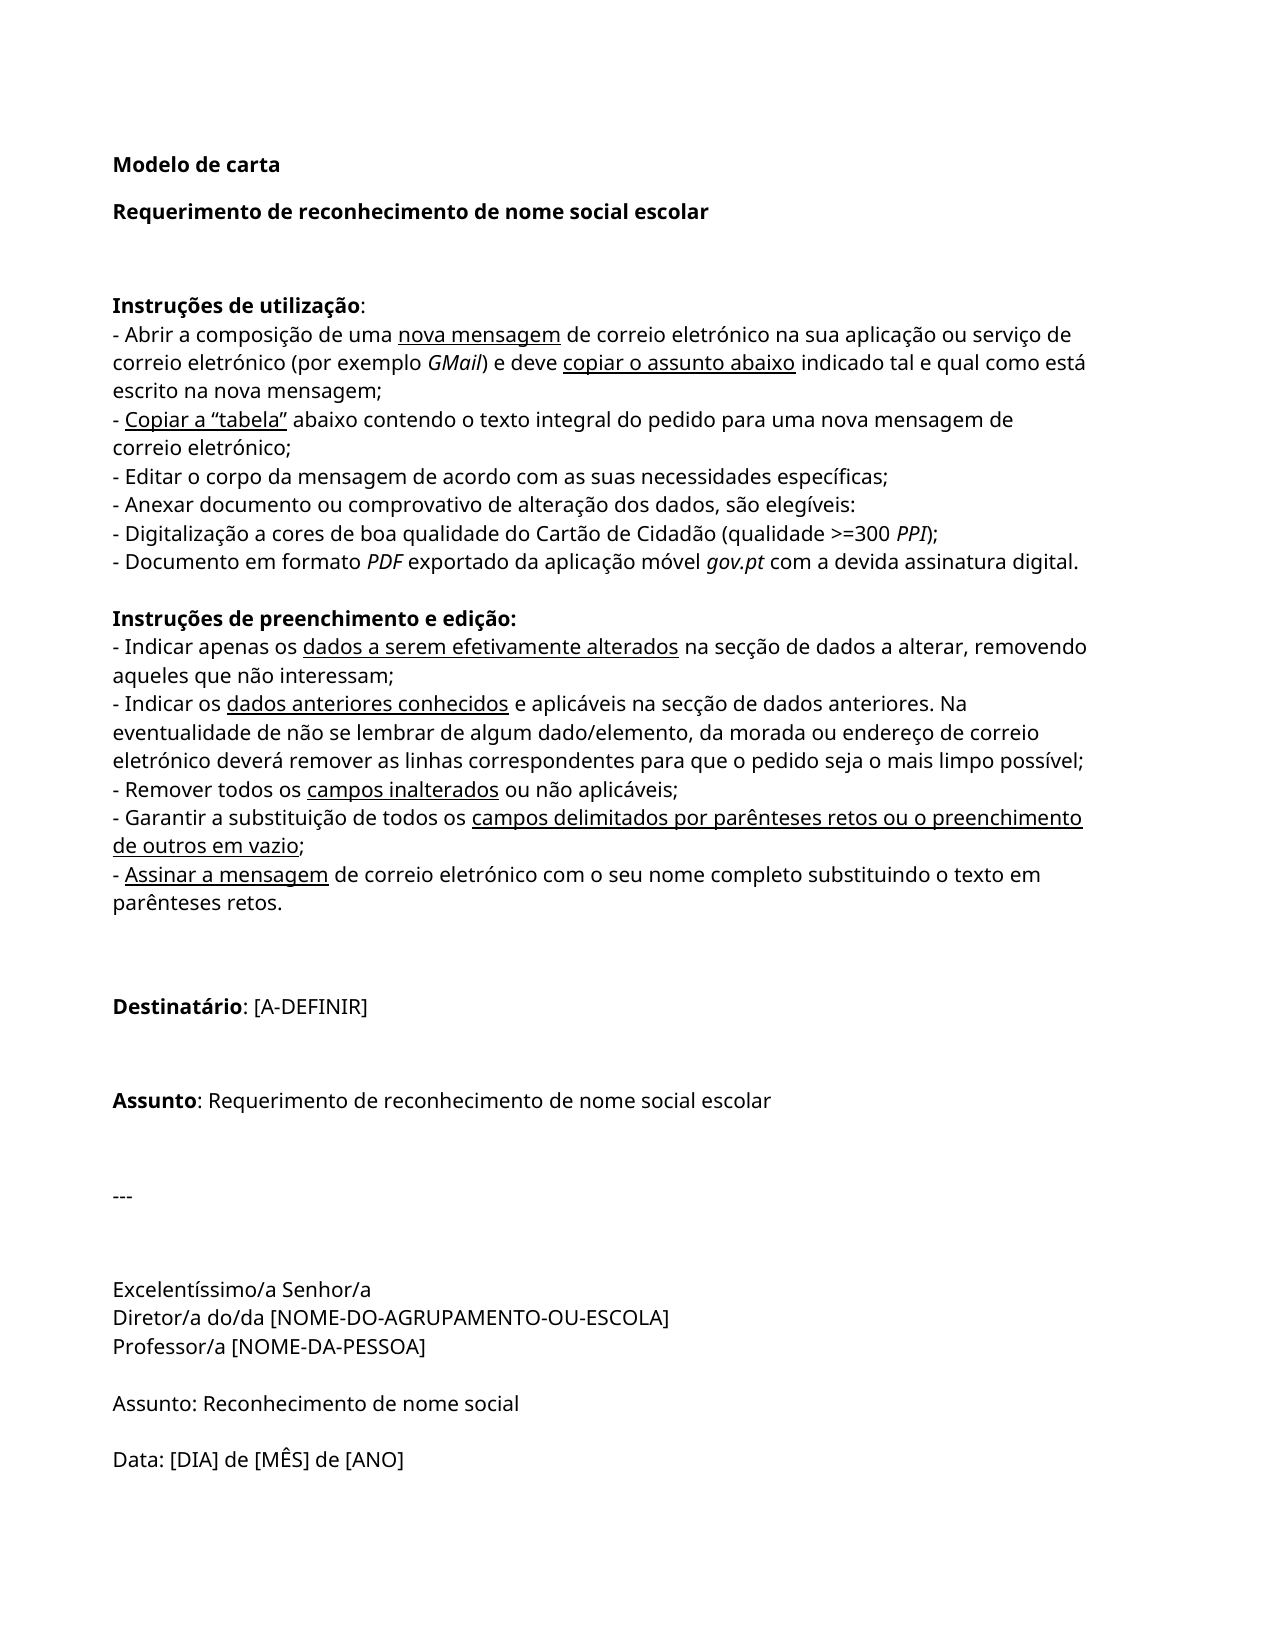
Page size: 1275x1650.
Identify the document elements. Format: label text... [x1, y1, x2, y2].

table_header Excelentíssimo/a Senhor/a [113, 1275, 1162, 1303]
text --- [112, 1181, 1162, 1209]
table_header Instruções de utilização: - Abrir a composição de uma nova mensagem de correio eletrónico na sua aplicação ou serviço de correio eletrónico (por exemplo GMail) e deve copiar o assunto abaixo indicado tal e qual como está escrito na nova mensagem; - Copiar a “tabela” abaixo contendo o texto integral do pedido para uma nova mensagem de correio eletrónico; - Editar o corpo da mensagem de acordo com as suas necessidades específicas; - Anexar documento ou comprovativo de alteração dos dados, são elegíveis: - Digitalização a cores de boa qualidade do Cartão de Cidadão (qualidade >=300 PPI); - Documento em formato PDF exportado da aplicação móvel gov.pt com a devida assinatura digital. Instruções de preenchimento e edição: - Indicar apenas os dados a serem efetivamente alterados na secção de dados a alterar, removendo aqueles que não interessam; - Indicar os dados anteriores conhecidos e aplicáveis na secção de dados anteriores. Na eventualidade de não se lembrar de algum dado/elemento, da morada ou endereço de correio eletrónico deverá remover as linhas correspondentes para que o pedido seja o mais limpo possível; - Remover todos os campos inalterados ou não aplicáveis; - Garantir a substituição de todos os campos delimitados por parênteses retos ou o preenchimento de outros em vazio; - Assinar a mensagem de correio eletrónico com o seu nome completo substituindo o texto em parênteses retos. [113, 291, 1087, 917]
text Assunto: Requerimento de reconhecimento de nome social escolar [112, 1087, 1162, 1115]
table_cell [113, 917, 1087, 945]
table_cell Diretor/a do/da [NOME-DO-AGRUPAMENTO-OU-ESCOLA] Professor/a [NOME-DA-PESSOA] Assunto: Reconhecimento de nome social Data: [DIA] de [MÊS] de [ANO] [113, 1303, 1162, 1474]
text Modelo de carta [112, 150, 1162, 178]
text Destinatário: [A-DEFINIR] [112, 992, 1162, 1021]
text Requerimento de reconhecimento de nome social escolar [112, 197, 1162, 226]
